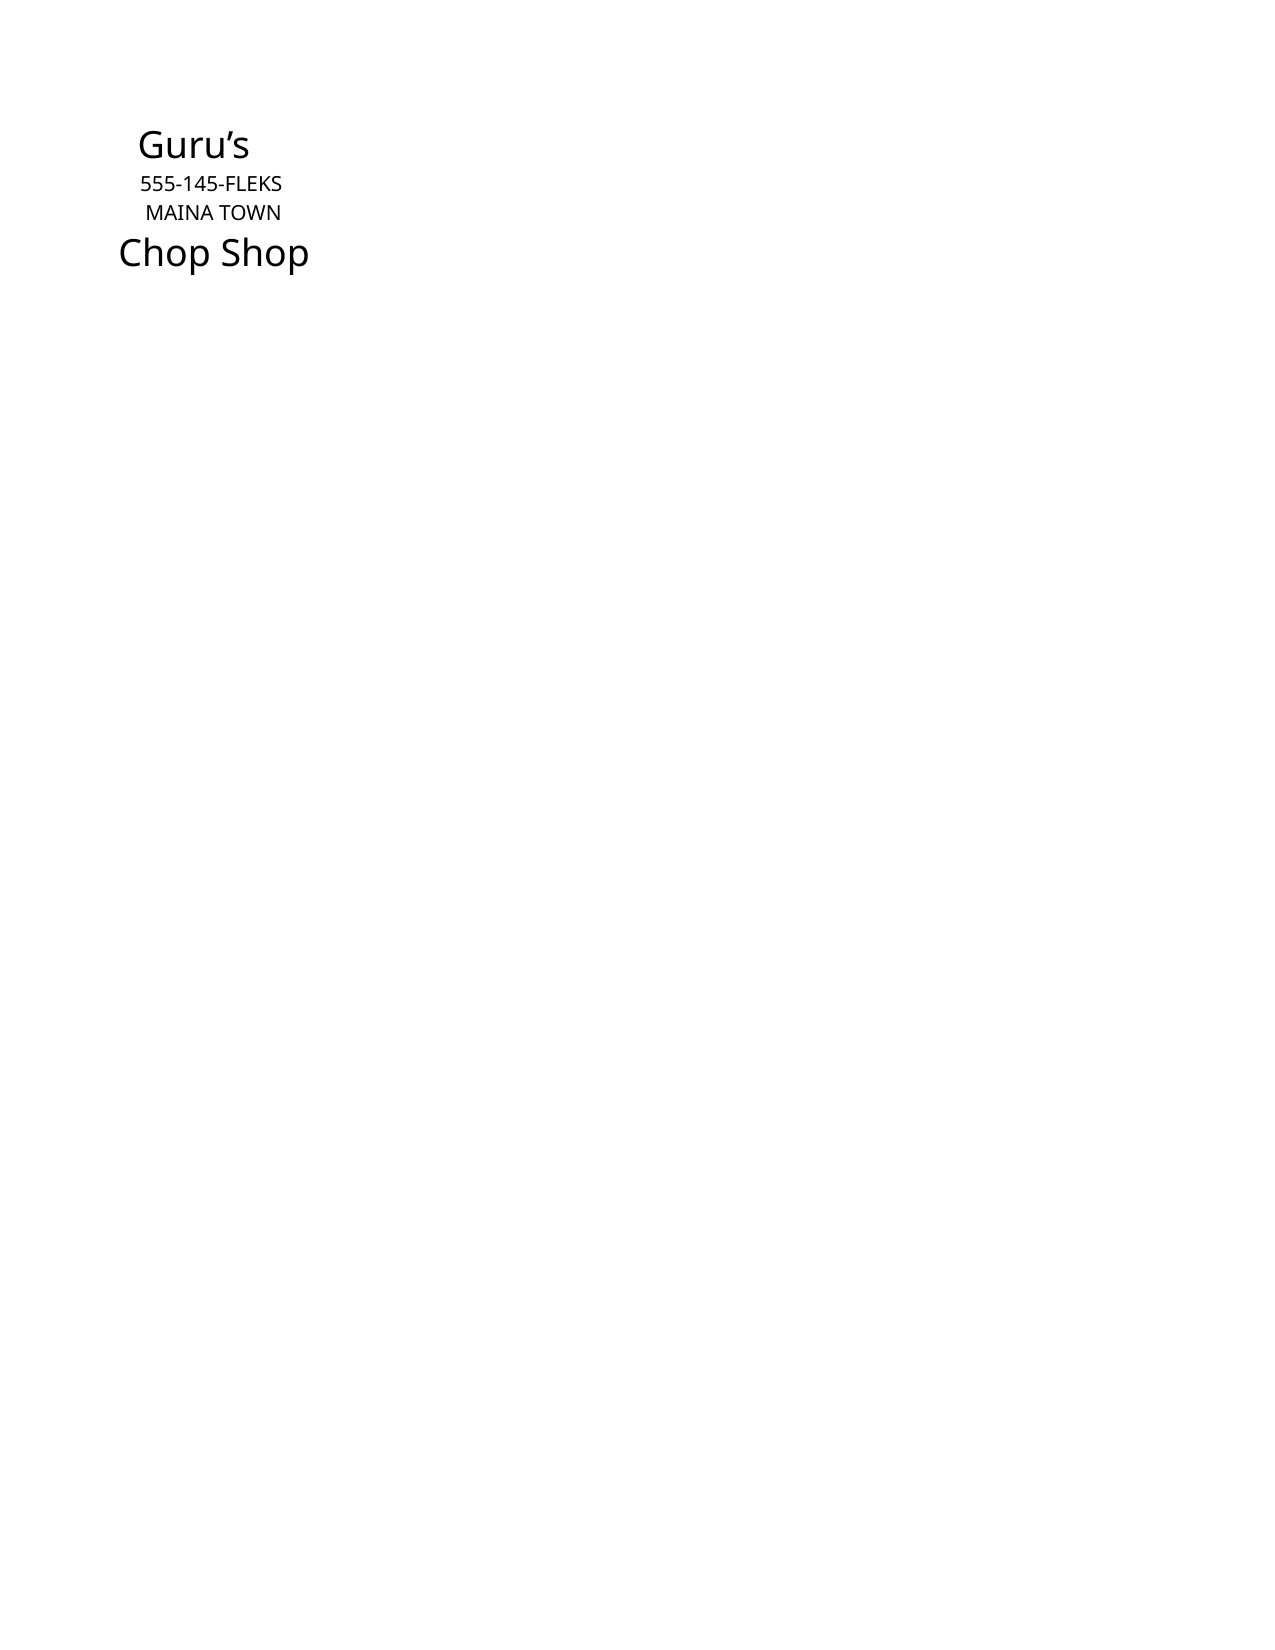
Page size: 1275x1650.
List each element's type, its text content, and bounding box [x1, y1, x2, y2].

text Chop Shop [118, 226, 1157, 277]
text 555-145-FLEKS MAINA TOWN [118, 169, 1157, 226]
text Guru’s [118, 118, 1157, 169]
